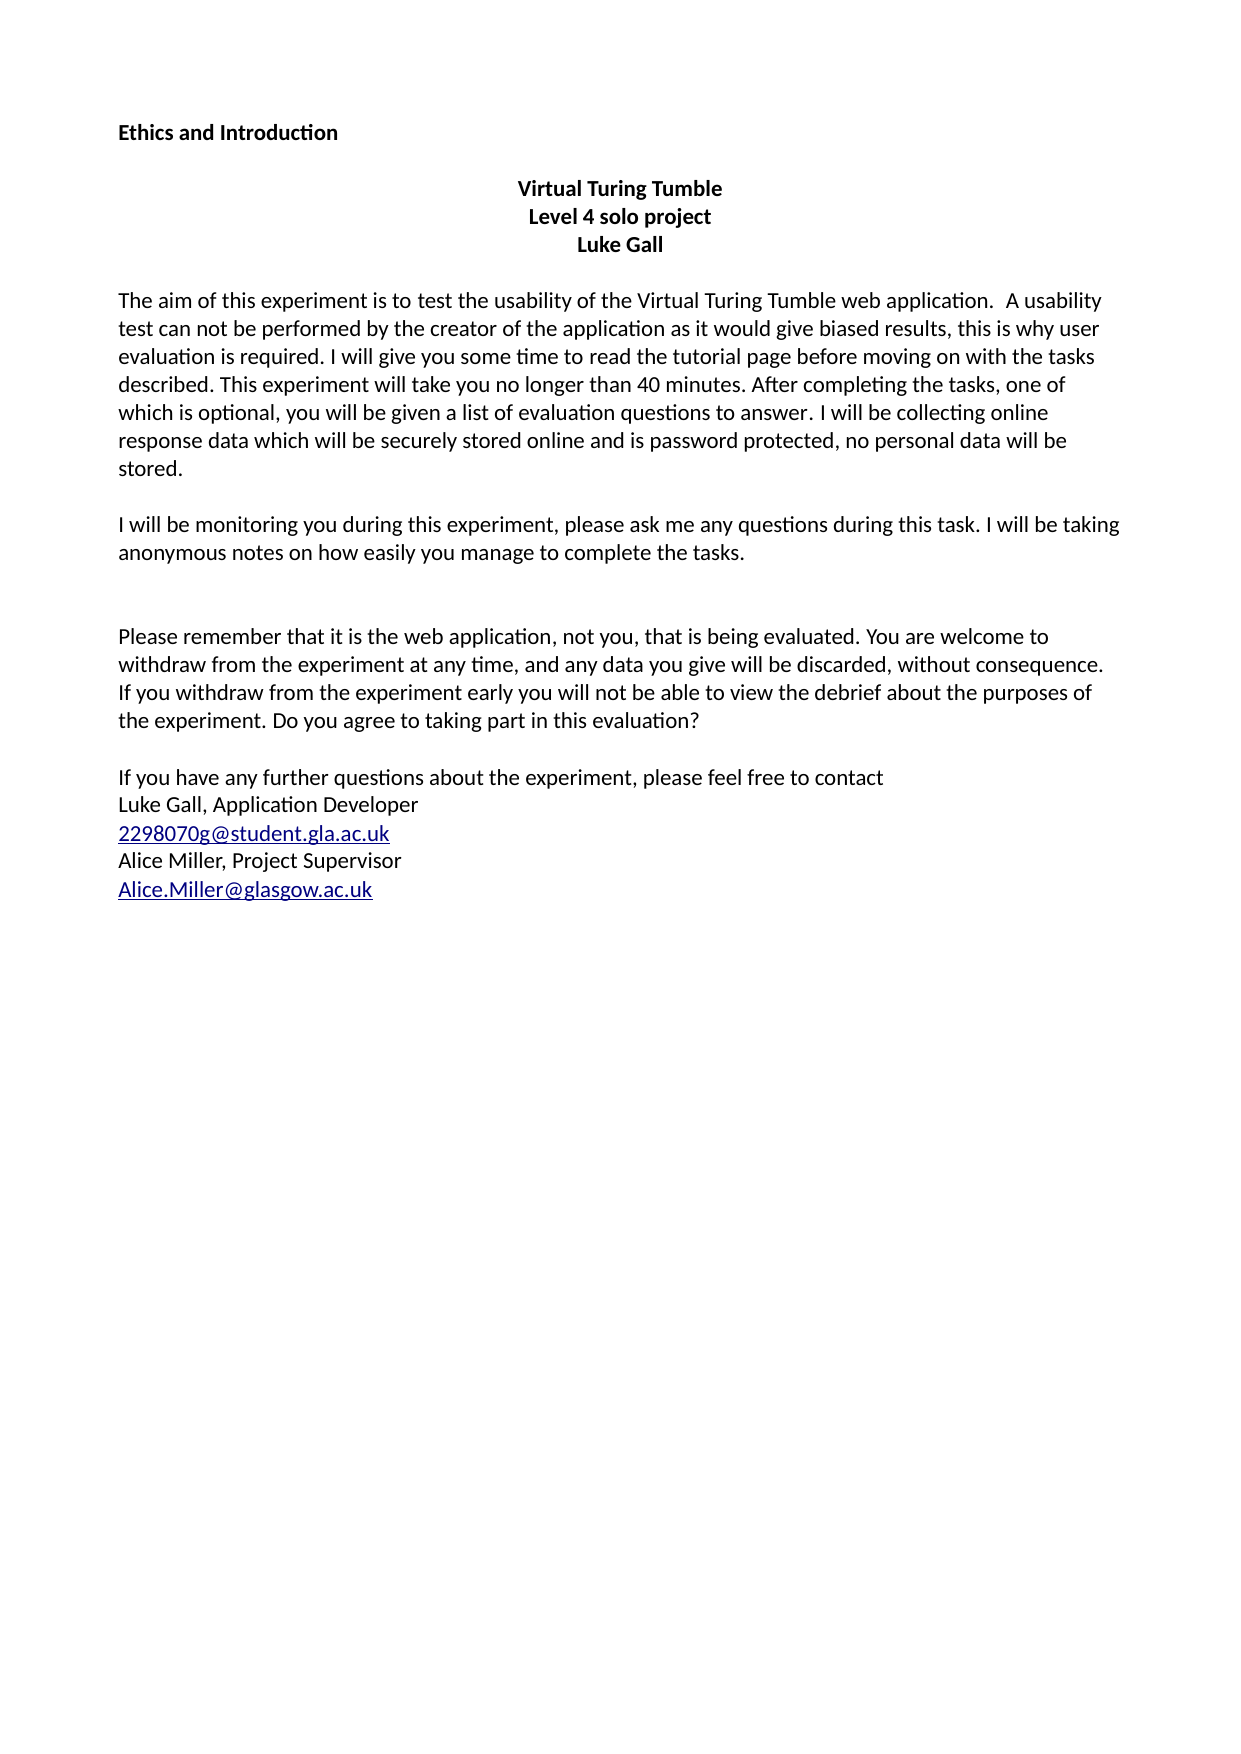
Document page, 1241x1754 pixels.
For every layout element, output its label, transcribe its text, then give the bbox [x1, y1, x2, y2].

text Ethics and Introduction [118, 118, 1122, 146]
text Please remember that it is the web application, not you, that is being evaluated. You are welcome to withdraw from the experiment at any time, and any data you give will be discarded, without consequence. If you withdraw from the experiment early you will not be able to view the debrief about the purposes of the experiment. Do you agree to taking part in this evaluation? [118, 622, 1122, 734]
text Virtual Turing Tumble [118, 174, 1122, 202]
text Luke Gall, Application Developer [118, 791, 1122, 819]
text The aim of this experiment is to test the usability of the Virtual Turing Tumble web application. A usability test can not be performed by the creator of the application as it would give biased results, this is why user evaluation is required. I will give you some time to read the tutorial page before moving on with the tasks described. This experiment will take you no longer than 40 minutes. After completing the tasks, one of which is optional, you will be given a list of evaluation questions to answer. I will be collecting online response data which will be securely stored online and is password protected, no personal data will be stored. [118, 286, 1122, 482]
text Level 4 solo project [118, 202, 1122, 230]
text I will be monitoring you during this experiment, please ask me any questions during this task. I will be taking anonymous notes on how easily you manage to complete the tasks. [118, 510, 1122, 566]
text 2298070g@student.gla.ac.uk [118, 819, 1122, 847]
text Alice.Miller@glasgow.ac.uk [118, 875, 1122, 903]
text Alice Miller, Project Supervisor [118, 847, 1122, 875]
text If you have any further questions about the experiment, please feel free to contact [118, 763, 1122, 791]
text Luke Gall [118, 230, 1122, 258]
